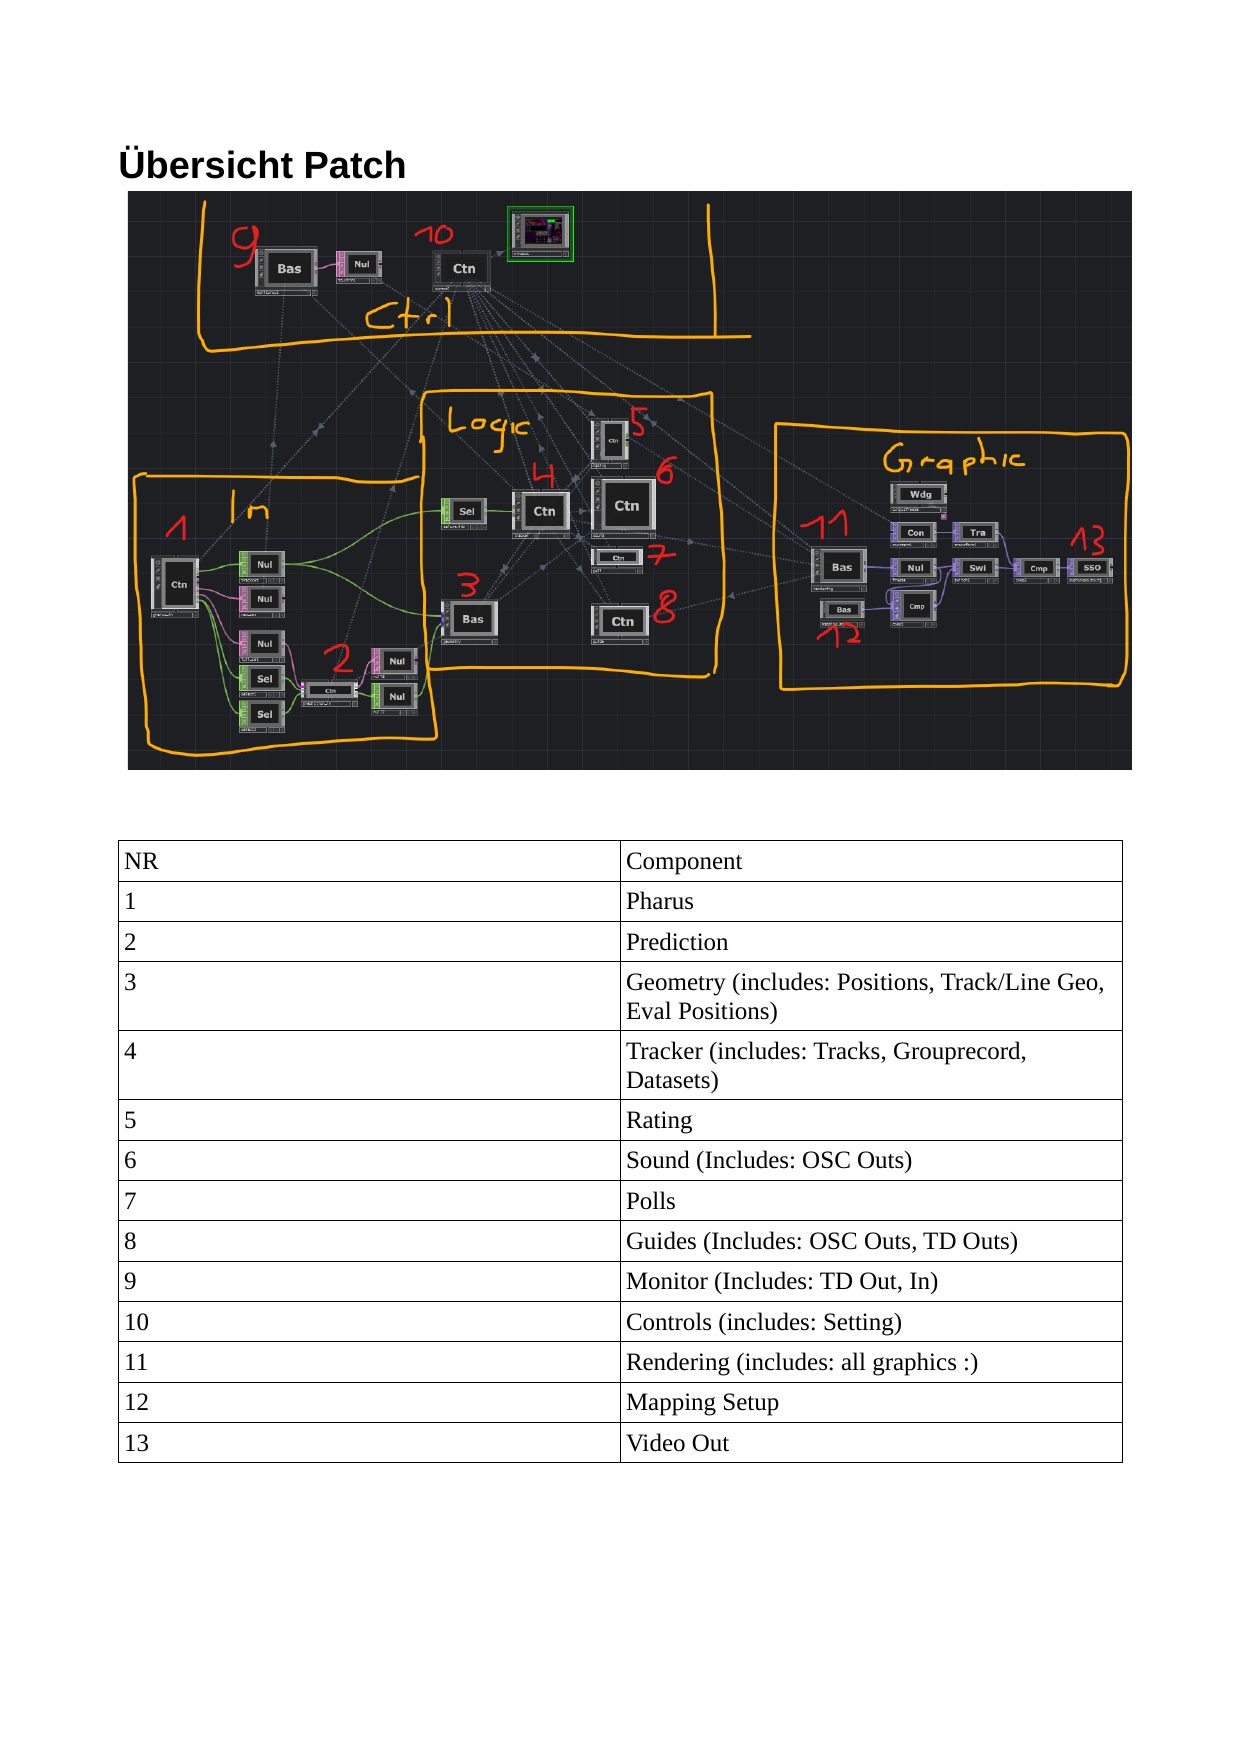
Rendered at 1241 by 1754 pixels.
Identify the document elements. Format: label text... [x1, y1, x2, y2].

table_cell 11 [119, 1342, 620, 1382]
table_cell Rating [621, 1100, 1122, 1140]
table_cell Mapping Setup [621, 1383, 1122, 1422]
table_cell Prediction [621, 922, 1122, 961]
table_cell Tracker (includes: Tracks, Grouprecord, Datasets) [621, 1031, 1122, 1099]
table_cell 6 [119, 1141, 620, 1180]
table_cell Sound (Includes: OSC Outs) [621, 1141, 1122, 1180]
table_cell 5 [119, 1100, 620, 1140]
table_cell Rendering (includes: all graphics :) [621, 1342, 1122, 1382]
table_header Component [621, 841, 1122, 881]
table_cell 4 [119, 1031, 620, 1099]
table_cell 13 [119, 1423, 620, 1462]
table_header NR [119, 841, 620, 881]
table_cell Video Out [621, 1423, 1122, 1462]
table_cell 9 [119, 1262, 620, 1301]
table_cell 10 [119, 1302, 620, 1341]
table_cell Geometry (includes: Positions, Track/Line Geo, Eval Positions) [621, 962, 1122, 1030]
subtitle Übersicht Patch [118, 143, 1122, 187]
table_cell 12 [119, 1383, 620, 1422]
table_cell 1 [119, 882, 620, 921]
table_cell Guides (Includes: OSC Outs, TD Outs) [621, 1221, 1122, 1261]
table_cell 8 [119, 1221, 620, 1261]
table_cell 7 [119, 1181, 620, 1220]
table_cell 3 [119, 962, 620, 1030]
table_cell Polls [621, 1181, 1122, 1220]
table_cell 2 [119, 922, 620, 961]
table_cell Pharus [621, 882, 1122, 921]
picture [127, 191, 1132, 770]
table_cell Monitor (Includes: TD Out, In) [621, 1262, 1122, 1301]
table_cell Controls (includes: Setting) [621, 1302, 1122, 1341]
